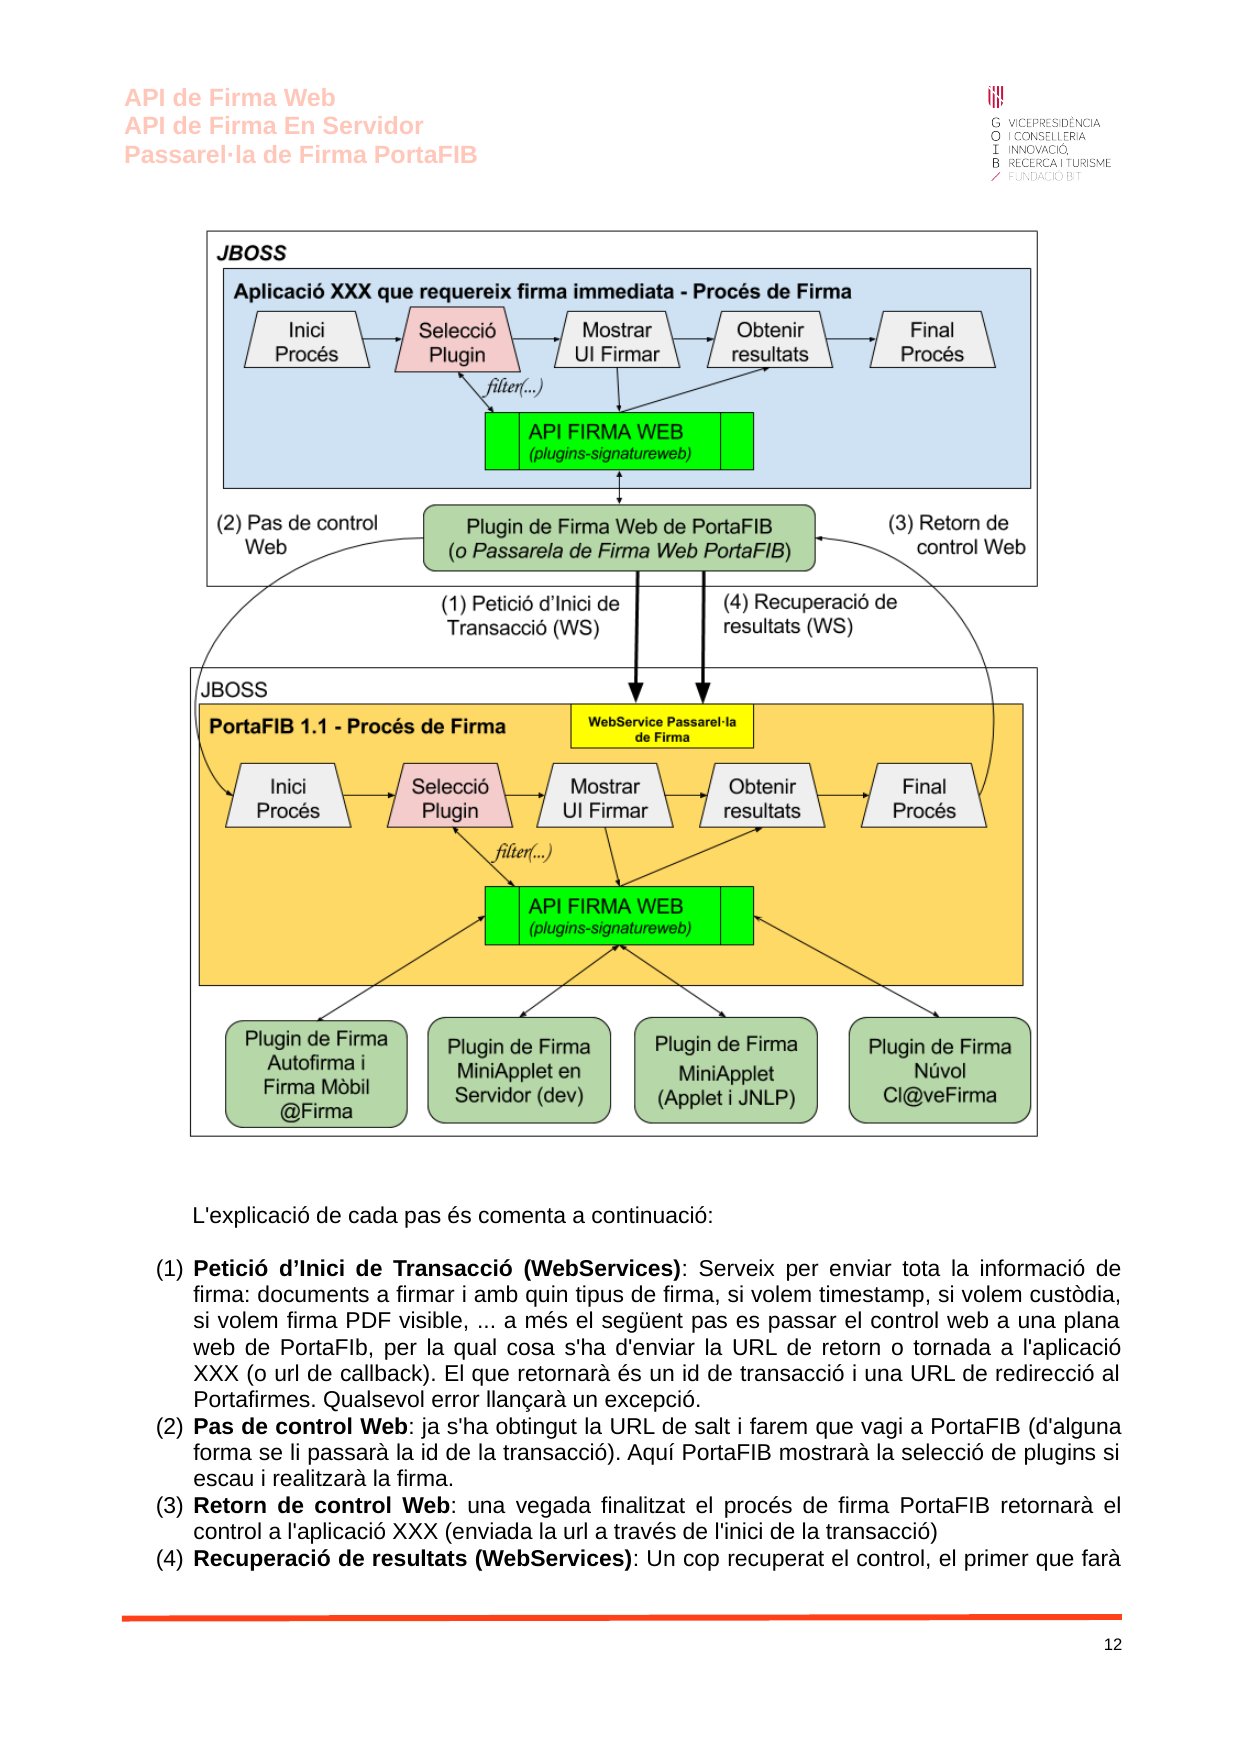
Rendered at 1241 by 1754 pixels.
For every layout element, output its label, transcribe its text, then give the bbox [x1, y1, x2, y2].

text L'explicació de cada pas és comenta a continuació: [118, 1202, 1122, 1228]
list Retorn de control Web: una vegada finalitzat el procés de firma PortaFIB retornarà el control a l'aplicació XXX (enviada la url a través de l'inici de la transacció) [156, 1492, 1122, 1544]
list Pas de control Web: ja s'ha obtingut la URL de salt i farem que vagi a PortaFIB (d'alguna forma se li passarà la id de la transacció). Aquí PortaFIB mostrarà la selecció de plugins si escau i realitzarà la firma. [156, 1413, 1122, 1492]
picture [983, 82, 1117, 185]
picture [180, 225, 1061, 1150]
list Recuperació de resultats (WebServices): Un cop recuperat el control, el primer que farà [156, 1544, 1122, 1571]
list Petició d’Inici de Transacció (WebServices): Serveix per enviar tota la informació de firma: documents a firmar i amb quin tipus de firma, si volem timestamp, si volem custòdia, si volem firma PDF visible, ... a més el següent pas es passar el control web a una plana web de PortaFIb, per la qual cosa s'ha d'enviar la URL de retorn o tornada a l'aplicació XXX (o url de callback). El que retornarà és un id de transacció i una URL de redirecció al Portafirmes. Qualsevol error llançarà un excepció. [156, 1254, 1122, 1413]
